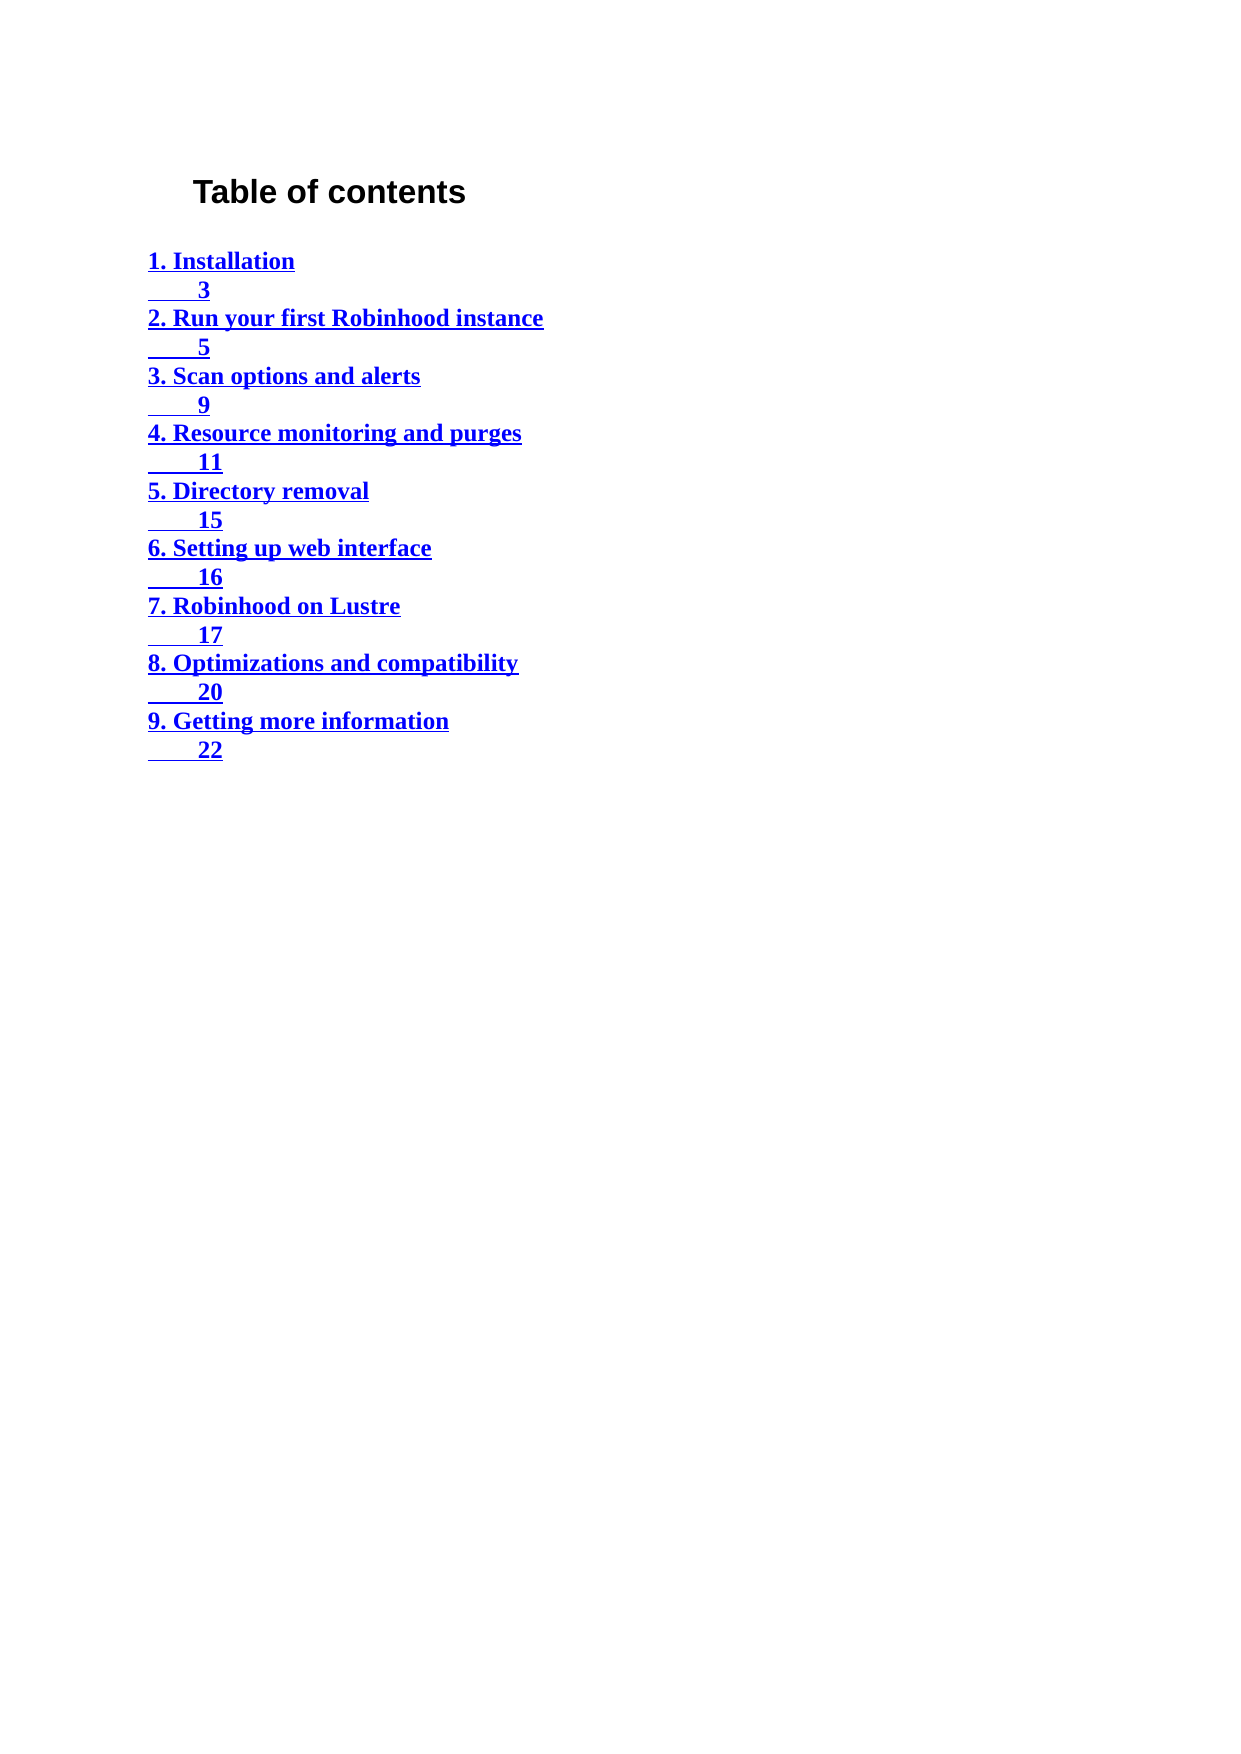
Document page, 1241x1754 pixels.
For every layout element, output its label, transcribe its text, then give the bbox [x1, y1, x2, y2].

text 6. Setting up web interface 16 [148, 533, 1093, 591]
text 9. Getting more information 22 [148, 706, 1093, 763]
text 2. Run your first Robinhood instance 5 [148, 303, 1093, 361]
text 4. Resource monitoring and purges 11 [148, 418, 1093, 476]
subtitle Table of contents [148, 173, 1093, 211]
text 3. Scan options and alerts 9 [148, 361, 1093, 418]
text 1. Installation 3 [148, 246, 1093, 303]
text 8. Optimizations and compatibility 20 [148, 648, 1093, 706]
text 5. Directory removal 15 [148, 476, 1093, 533]
text 7. Robinhood on Lustre 17 [148, 591, 1093, 648]
